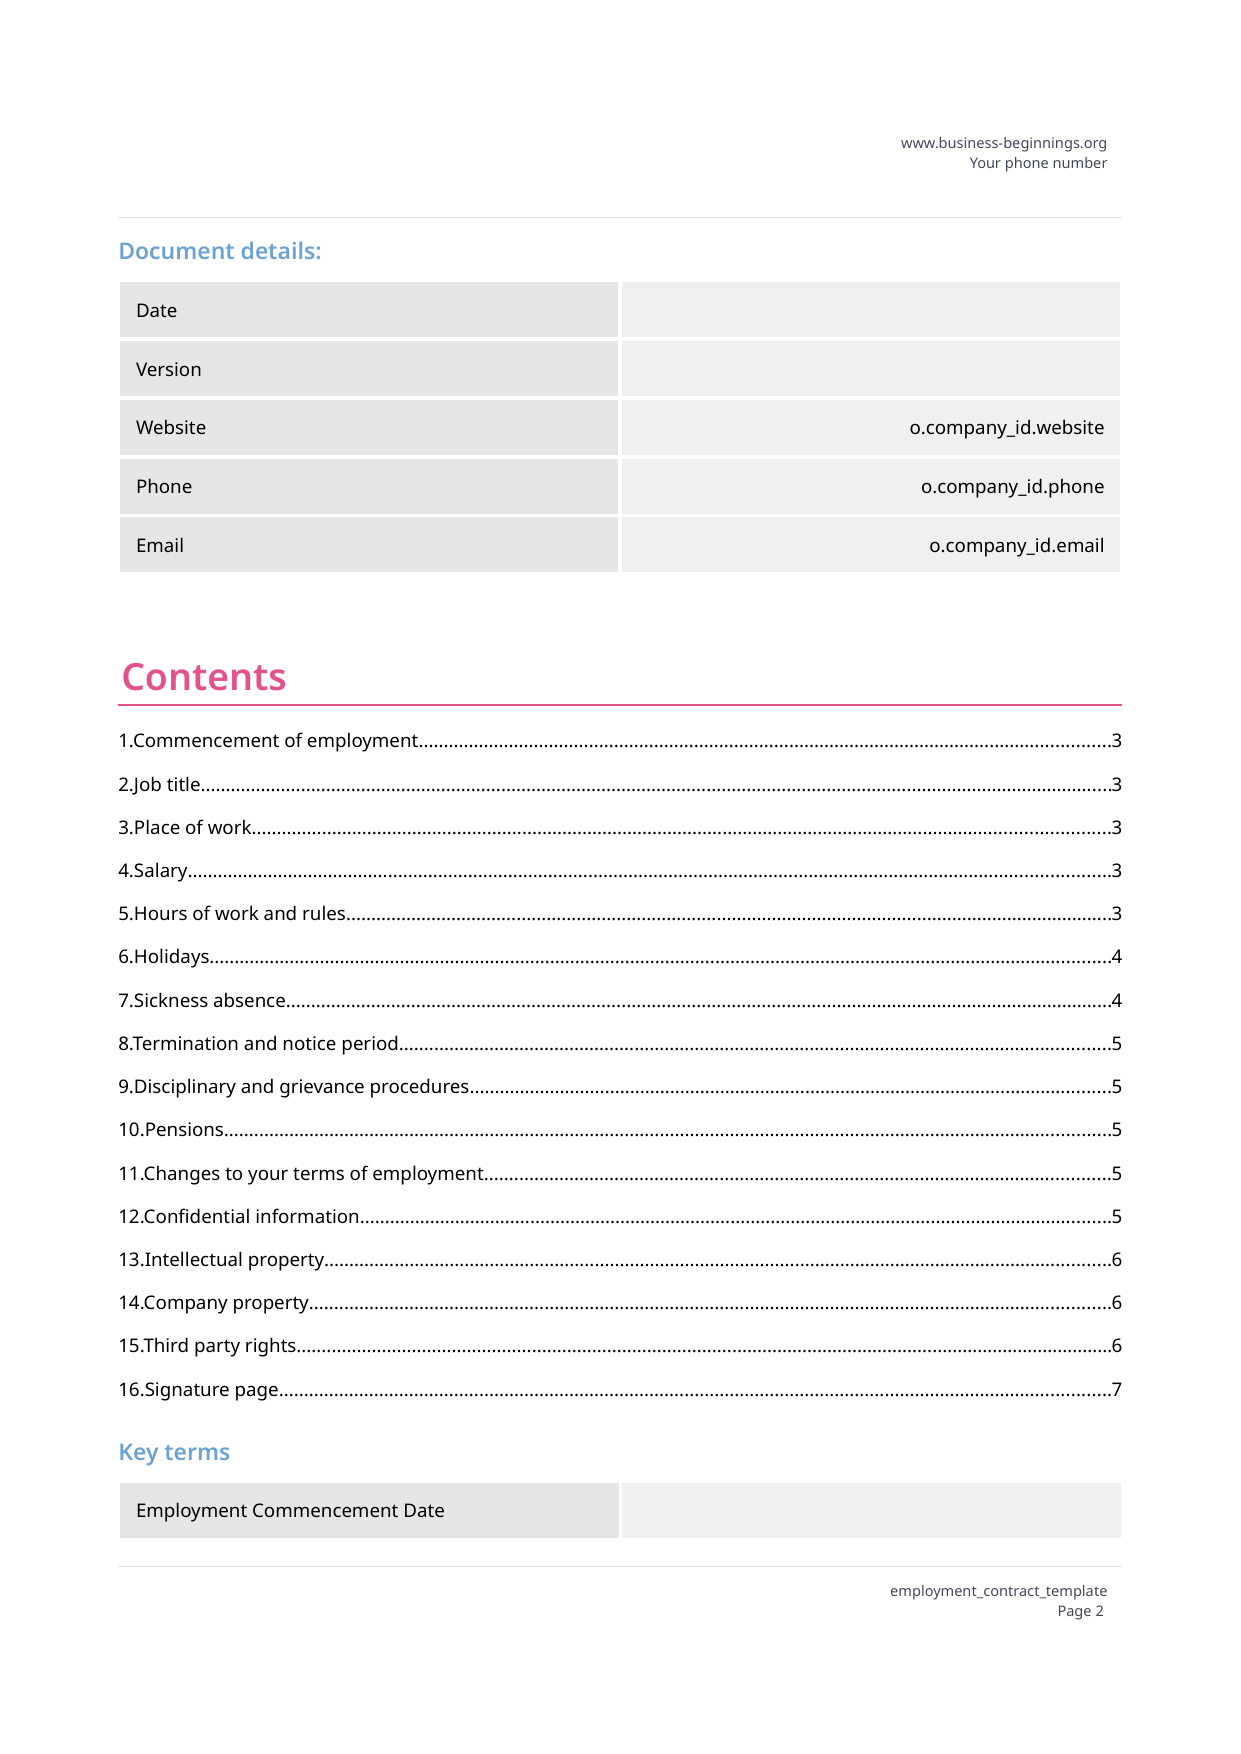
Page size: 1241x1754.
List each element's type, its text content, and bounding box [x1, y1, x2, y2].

table_header Employment Commencement Date [120, 1483, 619, 1538]
text 7.Sickness absence 4 [118, 987, 1122, 1012]
text 4.Salary 3 [118, 857, 1122, 883]
text 1.Commencement of employment 3 [118, 728, 1122, 753]
text 8.Termination and notice period 5 [118, 1030, 1122, 1056]
text 11.Changes to your terms of employment 5 [118, 1160, 1122, 1185]
text 10.Pensions 5 [118, 1117, 1122, 1142]
subtitle Key terms [118, 1435, 1122, 1467]
text 3.Place of work 3 [118, 814, 1122, 839]
text 13.Intellectual property 6 [118, 1246, 1122, 1272]
table_cell Website [120, 400, 618, 455]
text 14.Company property 6 [118, 1289, 1122, 1315]
table_header Date [120, 282, 618, 337]
subtitle Contents [118, 648, 1122, 704]
table_cell Email [120, 517, 618, 572]
text 5.Hours of work and rules 3 [118, 901, 1122, 926]
table_cell Version [120, 341, 618, 396]
text 16.Signature page 7 [118, 1376, 1122, 1402]
table_cell o.company_id.phone [622, 459, 1120, 514]
text 15.Third party rights 6 [118, 1333, 1122, 1358]
table_header [622, 282, 1120, 337]
table_cell o.company_id.email [622, 517, 1120, 572]
text 6.Holidays 4 [118, 944, 1122, 969]
table_cell [622, 341, 1120, 396]
text 9.Disciplinary and grievance procedures 5 [118, 1073, 1122, 1099]
table_cell Phone [120, 459, 618, 514]
table_header [622, 1483, 1121, 1538]
table_cell o.company_id.website [622, 400, 1120, 455]
subtitle Document details: [118, 235, 1122, 266]
text 2.Job title 3 [118, 771, 1122, 796]
text 12.Confidential information 5 [118, 1203, 1122, 1229]
